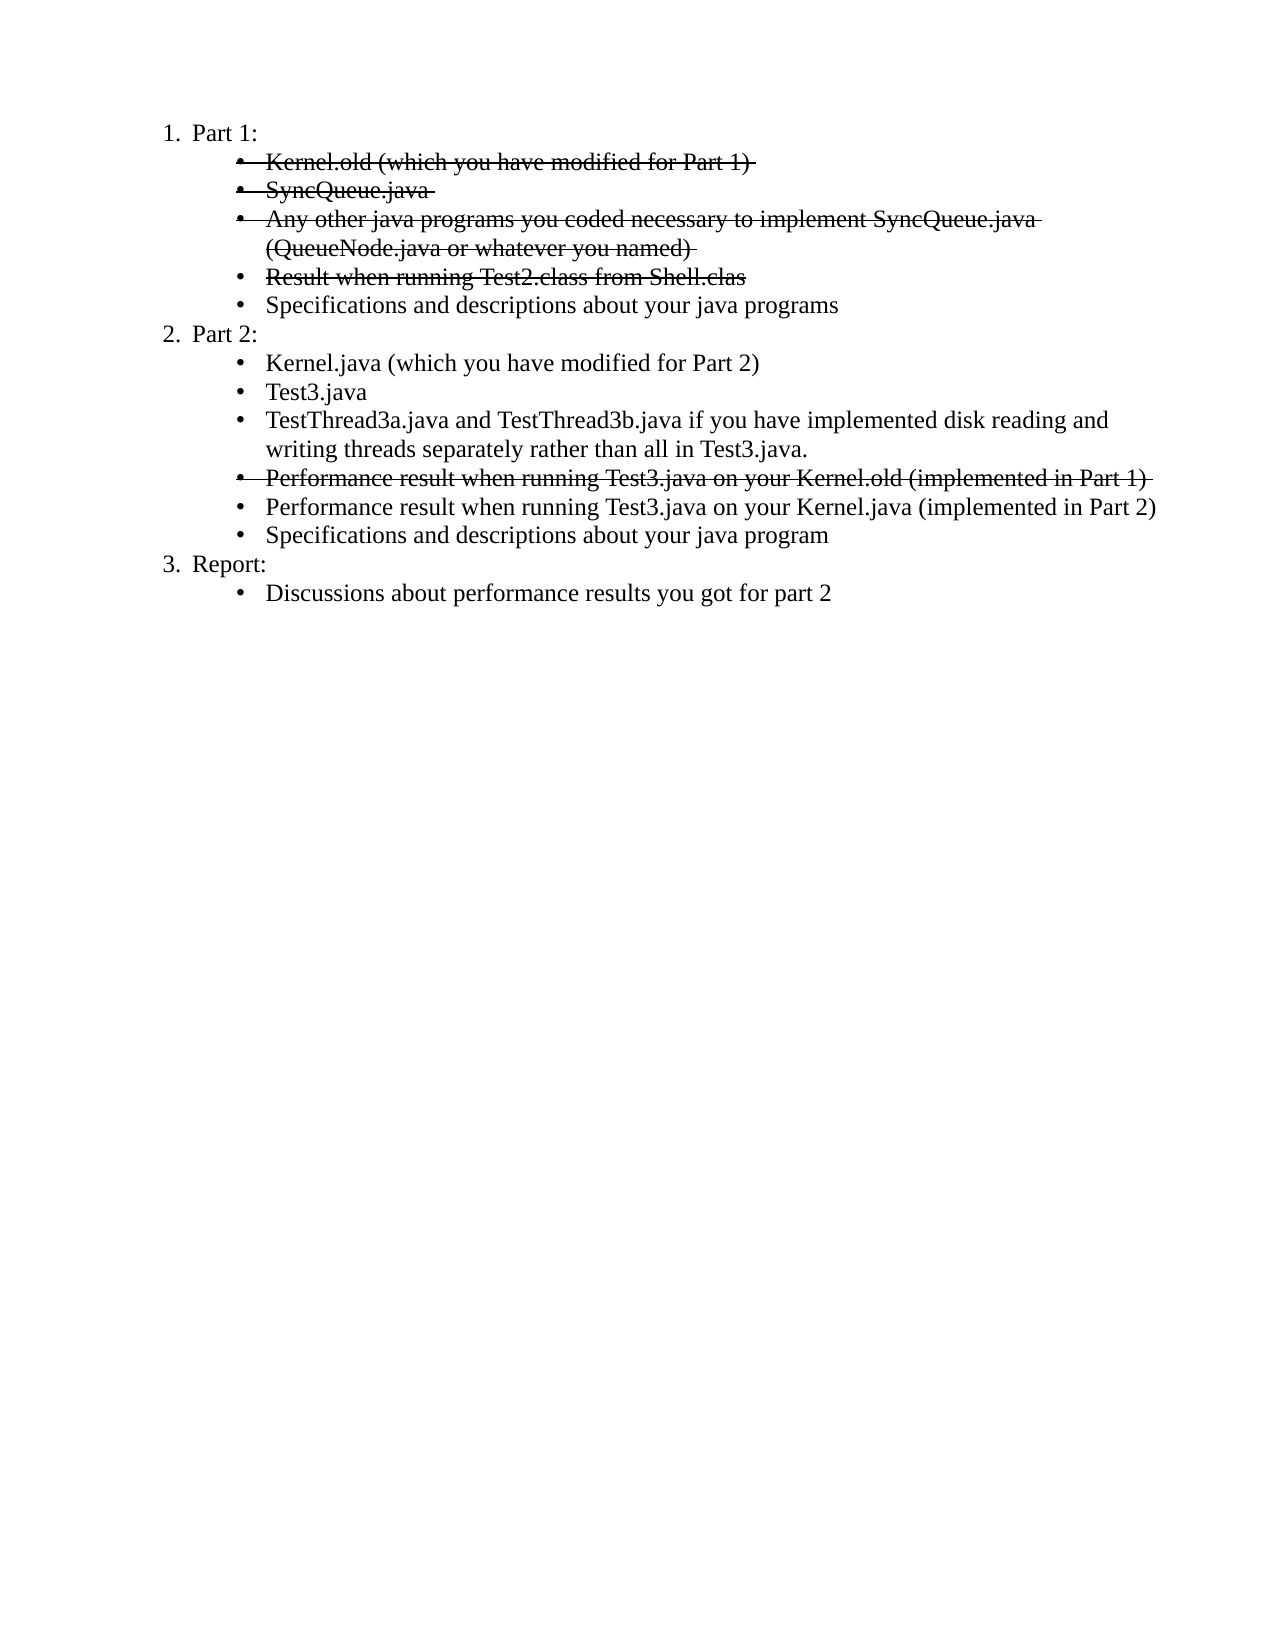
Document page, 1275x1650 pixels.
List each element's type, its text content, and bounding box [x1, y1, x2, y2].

list SyncQueue.java [236, 176, 1157, 204]
list Kernel.old (which you have modified for Part 1) [236, 147, 1157, 176]
list Specifications and descriptions about your java programs [236, 291, 1157, 319]
list Kernel.java (which you have modified for Part 2) [236, 348, 1157, 377]
list Any other java programs you coded necessary to implement SyncQueue.java (QueueNode.java or whatever you named) [236, 204, 1157, 262]
list Specifications and descriptions about your java program [236, 521, 1157, 549]
list Part 1: [162, 118, 1157, 147]
list Test3.java [236, 377, 1157, 406]
list Discussions about performance results you got for part 2 [236, 578, 1157, 607]
list Performance result when running Test3.java on your Kernel.old (implemented in Part 1) [236, 463, 1157, 492]
list Result when running Test2.class from Shell.clas [236, 262, 1157, 291]
list Part 2: [162, 319, 1157, 348]
list TestThread3a.java and TestThread3b.java if you have implemented disk reading and writing threads separately rather than all in Test3.java. [236, 406, 1157, 463]
list Performance result when running Test3.java on your Kernel.java (implemented in Part 2) [236, 492, 1157, 521]
list Report: [162, 549, 1157, 578]
